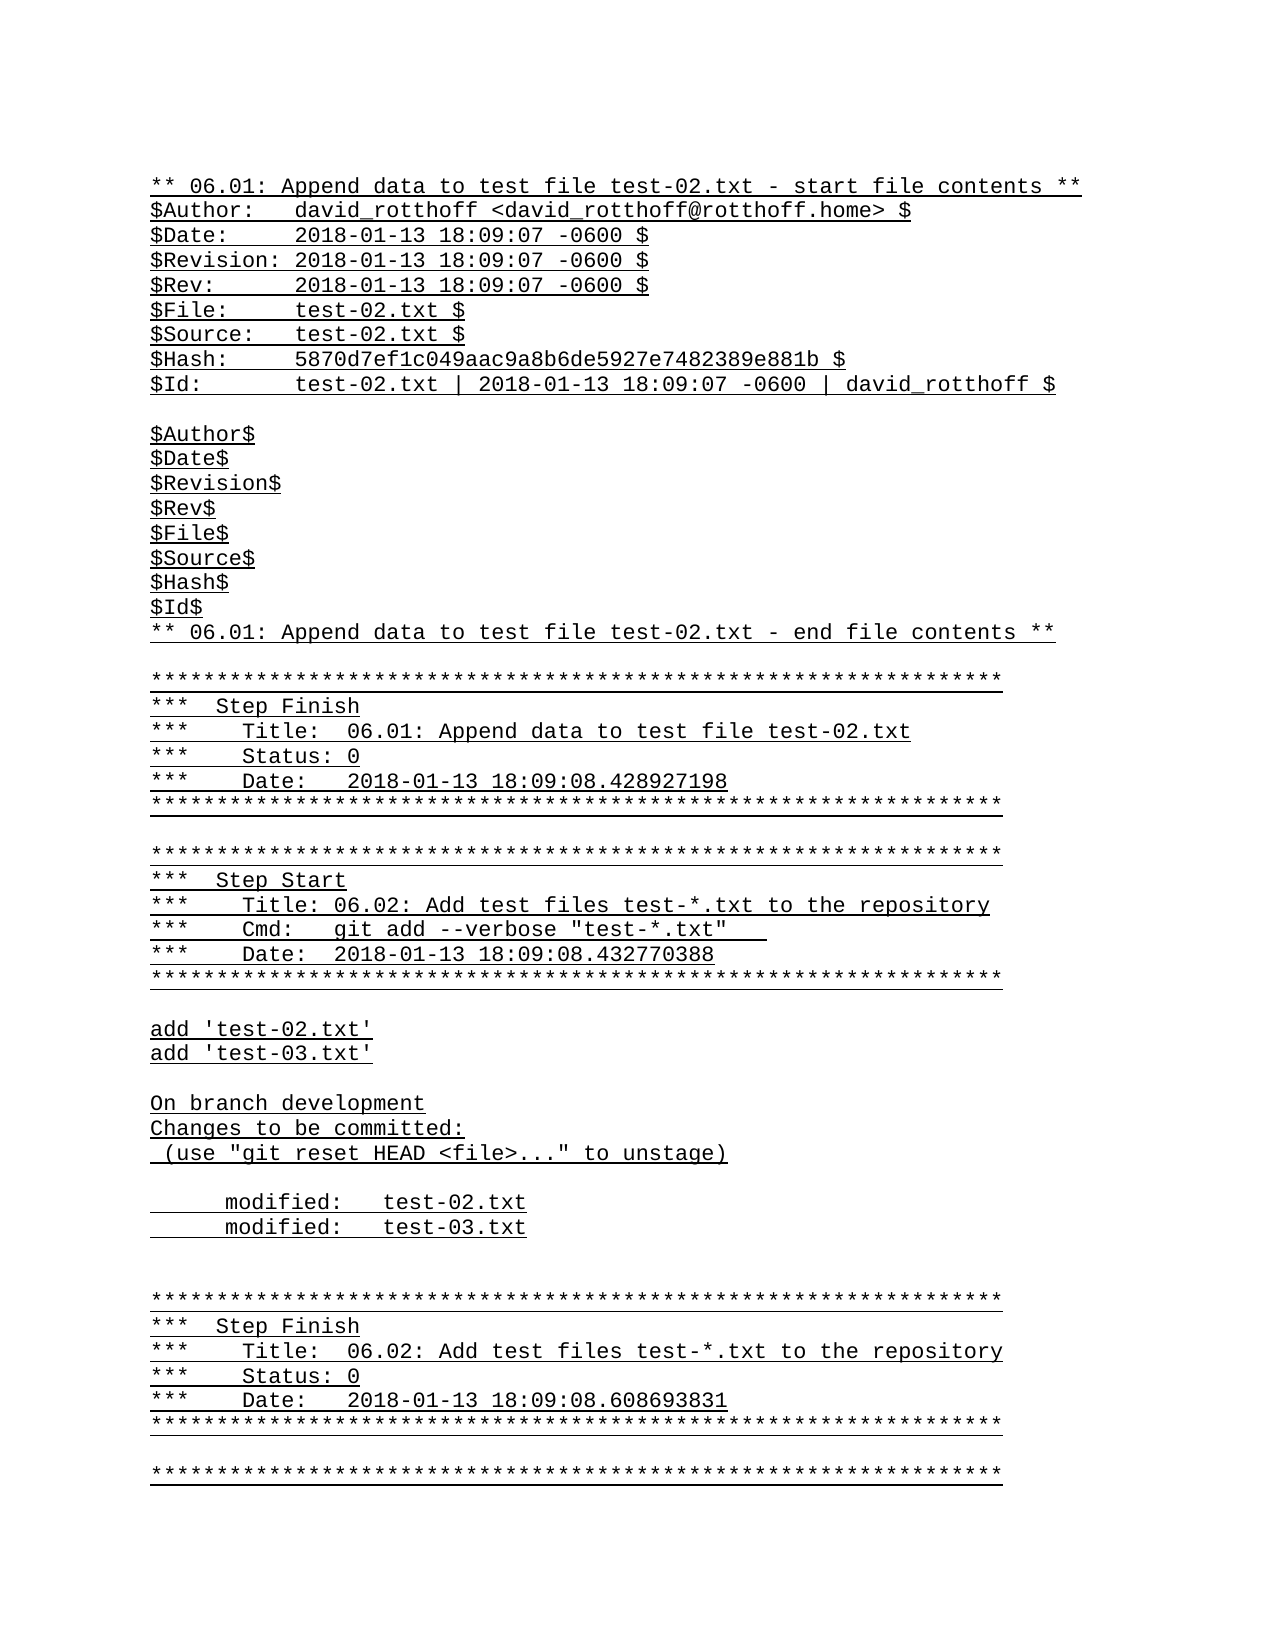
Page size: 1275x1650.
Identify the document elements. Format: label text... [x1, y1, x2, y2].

text $File$ [150, 522, 1125, 547]
text *** Status: 0 [150, 745, 1125, 770]
text $Source: test-02.txt $ [150, 323, 1125, 348]
text $Hash: 5870d7ef1c049aac9a8b6de5927e7482389e881b $ [150, 348, 1125, 373]
text Changes to be committed: [150, 1117, 1125, 1142]
text modified: test-03.txt [150, 1216, 1125, 1241]
text ***************************************************************** [150, 1414, 1125, 1439]
text modified: test-02.txt [150, 1191, 1125, 1216]
text $Source$ [150, 547, 1125, 571]
text *** Cmd: git add --verbose "test-*.txt" [150, 918, 1125, 943]
text $Author: david_rotthoff <david_rotthoff@rotthoff.home> $ [150, 199, 1125, 224]
text $Hash$ [150, 571, 1125, 596]
text add 'test-02.txt' [150, 1018, 1125, 1042]
text ***************************************************************** [150, 968, 1125, 993]
text $Id: test-02.txt | 2018-01-13 18:09:07 -0600 | david_rotthoff $ [150, 373, 1125, 398]
text ** 06.01: Append data to test file test-02.txt - end file contents ** [150, 621, 1125, 646]
text *** Step Finish [150, 695, 1125, 720]
text ***************************************************************** [150, 1464, 1125, 1489]
text (use "git reset HEAD <file>..." to unstage) [150, 1142, 1125, 1166]
text *** Date: 2018-01-13 18:09:08.432770388 [150, 943, 1125, 968]
text add 'test-03.txt' [150, 1042, 1125, 1067]
text *** Status: 0 [150, 1365, 1125, 1389]
text *** Title: 06.02: Add test files test-*.txt to the repository [150, 894, 1125, 918]
text $Author$ [150, 423, 1125, 447]
text On branch development [150, 1092, 1125, 1117]
text *** Step Start [150, 869, 1125, 894]
text $Id$ [150, 596, 1125, 621]
text $Date: 2018-01-13 18:09:07 -0600 $ [150, 224, 1125, 249]
text ***************************************************************** [150, 844, 1125, 869]
text *** Date: 2018-01-13 18:09:08.608693831 [150, 1389, 1125, 1414]
text $File: test-02.txt $ [150, 299, 1125, 323]
text *** Title: 06.02: Add test files test-*.txt to the repository [150, 1340, 1125, 1365]
text $Rev: 2018-01-13 18:09:07 -0600 $ [150, 274, 1125, 299]
text ***************************************************************** [150, 1290, 1125, 1315]
text $Revision: 2018-01-13 18:09:07 -0600 $ [150, 249, 1125, 274]
text $Revision$ [150, 472, 1125, 497]
text *** Title: 06.01: Append data to test file test-02.txt [150, 720, 1125, 745]
text ***************************************************************** [150, 794, 1125, 819]
text *** Date: 2018-01-13 18:09:08.428927198 [150, 770, 1125, 794]
text ***************************************************************** [150, 671, 1125, 695]
text $Date$ [150, 447, 1125, 472]
text *** Step Finish [150, 1315, 1125, 1340]
text ** 06.01: Append data to test file test-02.txt - start file contents ** [150, 175, 1125, 199]
text $Rev$ [150, 497, 1125, 522]
